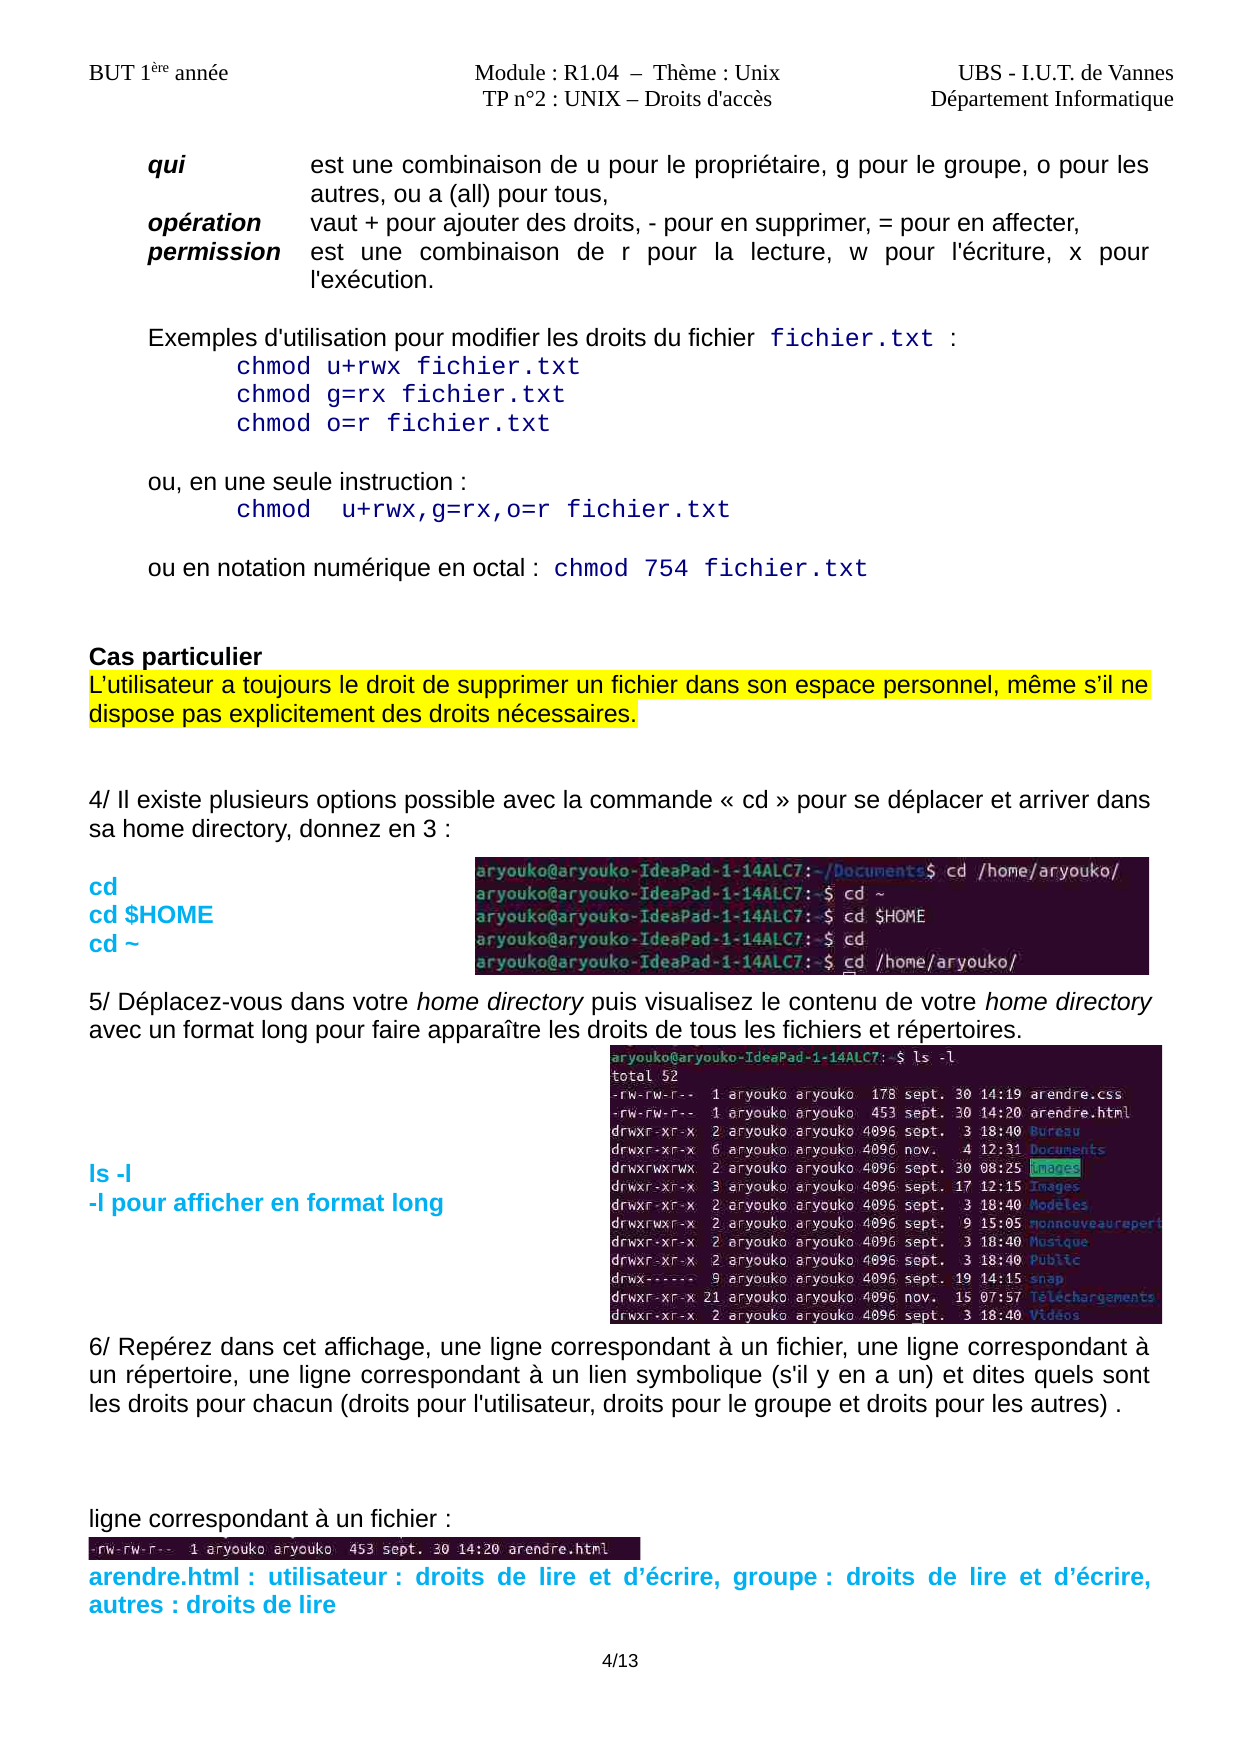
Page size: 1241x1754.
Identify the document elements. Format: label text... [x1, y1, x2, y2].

picture [610, 1045, 1163, 1324]
text cd [89, 872, 475, 900]
text cd $HOME [89, 900, 475, 929]
text ou en notation numérique en octal : chmod 754 fichier.txt [148, 553, 1151, 584]
text ligne correspondant à un fichier : [89, 1504, 1151, 1533]
text 6/ Repérez dans cet affichage, une ligne correspondant à un fichier, une ligne correspondant à un répertoire, une ligne correspondant à un lien symbolique (s'il y en a un) et dites quels sont les droits pour chacun (droits pour l'utilisateur, droits pour le groupe et droits pour les autres) . [89, 1332, 1151, 1418]
text opération vaut + pour ajouter des droits, - pour en supprimer, = pour en affecter, [148, 208, 1151, 236]
text chmod g=rx fichier.txt [207, 382, 1151, 410]
picture [475, 857, 1150, 975]
text ls -l [89, 1159, 610, 1188]
text cd ~ [89, 929, 475, 958]
text chmod u+rwx,g=rx,o=r fichier.txt [221, 496, 1151, 524]
text Exemples d'utilisation pour modifier les droits du fichier fichier.txt : [148, 323, 1151, 354]
text arendre.html : utilisateur : droits de lire et d’écrire, groupe : droits de lire et d’écrire, autres : droits de lire [89, 1562, 1151, 1619]
text ou, en une seule instruction : [148, 467, 1151, 496]
text permission est une combinaison de r pour la lecture, w pour l'écriture, x pour l'exécution. [148, 236, 1151, 294]
text chmod u+rwx fichier.txt [221, 354, 1151, 382]
picture [88, 1537, 641, 1560]
text L’utilisateur a toujours le droit de supprimer un fichier dans son espace personnel, même s’il ne dispose pas explicitement des droits nécessaires. [89, 670, 1151, 728]
text Cas particulier [89, 642, 1151, 670]
text qui est une combinaison de u pour le propriétaire, g pour le groupe, o pour les autres, ou a (all) pour tous, [148, 150, 1151, 208]
text -l pour afficher en format long [89, 1188, 610, 1217]
text 4/ Il existe plusieurs options possible avec la commande « cd » pour se déplacer et arriver dans sa home directory, donnez en 3 : [89, 785, 1151, 843]
text 5/ Déplacez-vous dans votre home directory puis visualisez le contenu de votre home directory avec un format long pour faire apparaître les droits de tous les fichiers et répertoires. [89, 987, 1151, 1044]
text chmod o=r fichier.txt [192, 410, 1151, 439]
